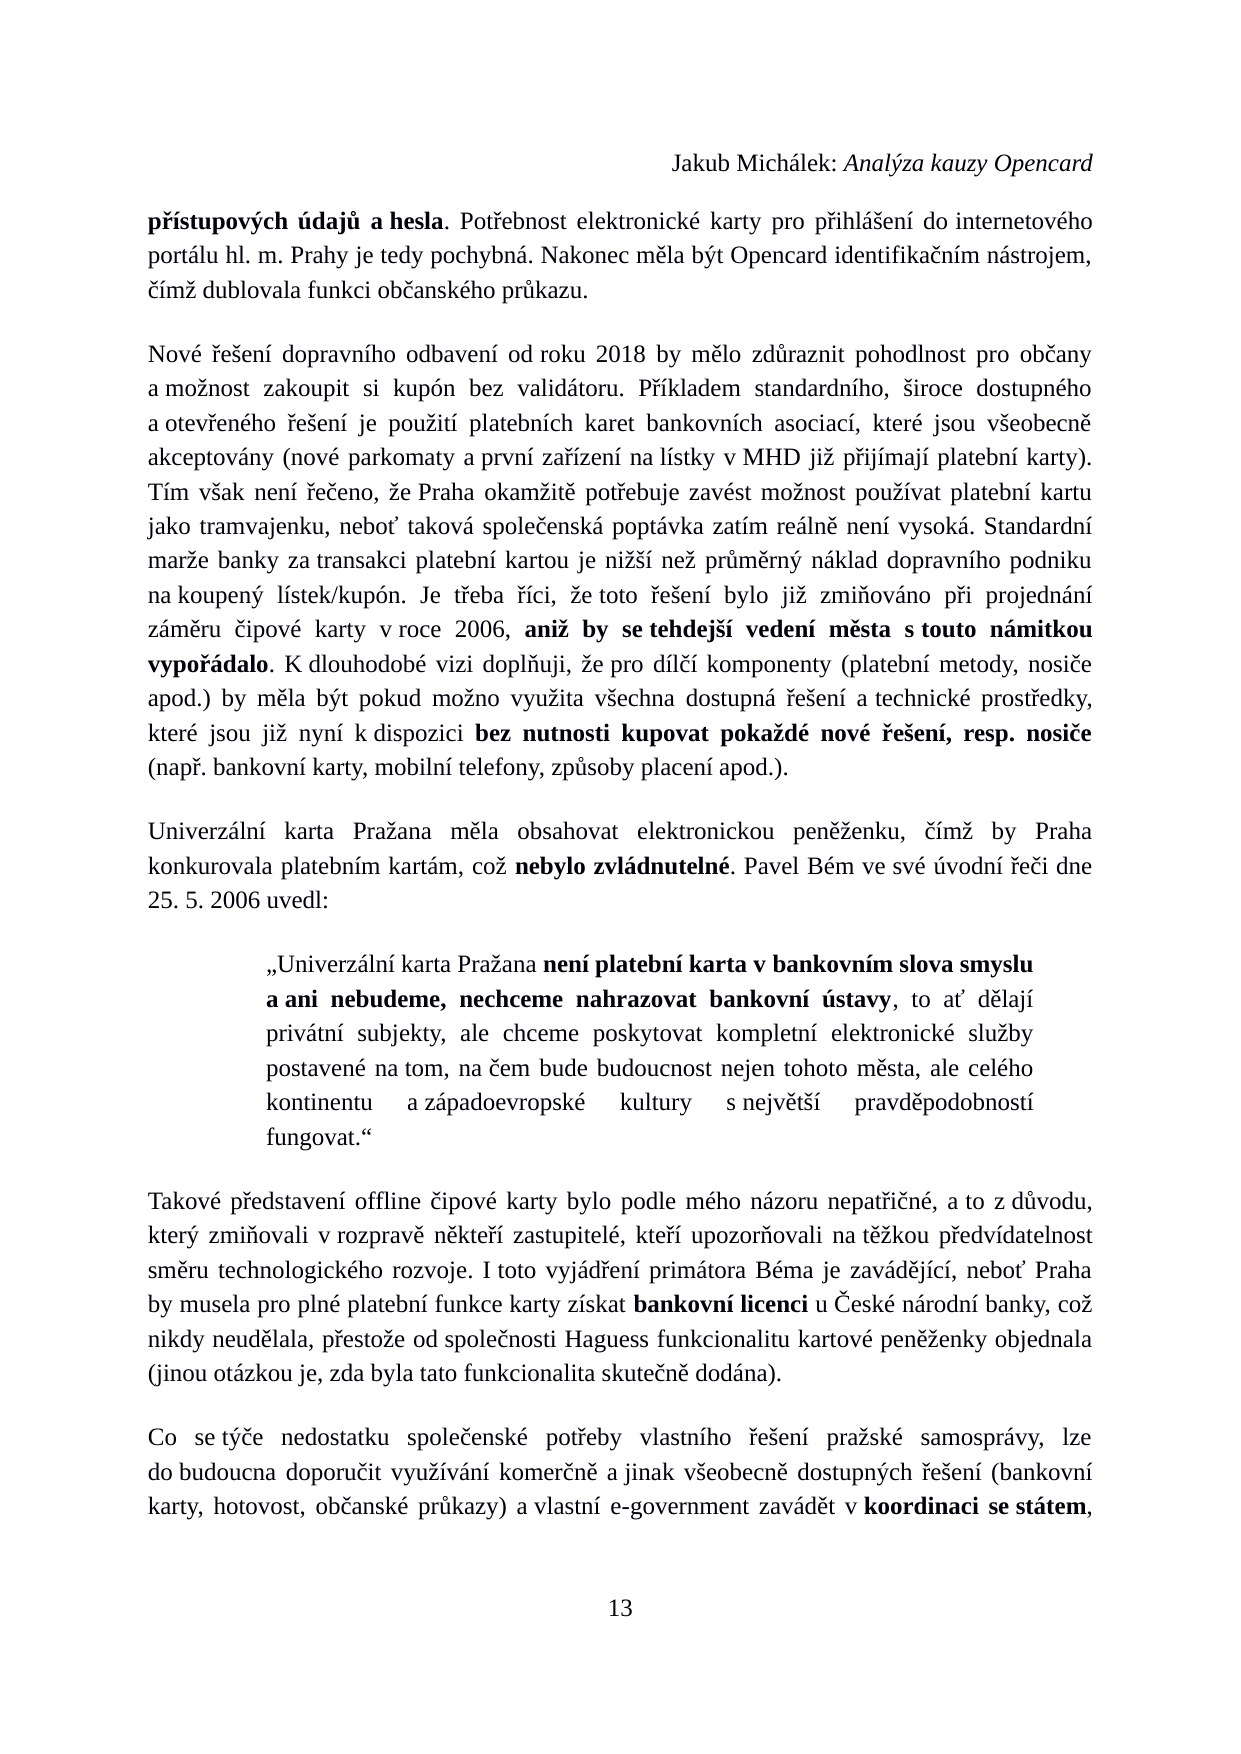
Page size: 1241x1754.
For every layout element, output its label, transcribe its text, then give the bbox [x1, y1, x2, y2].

text Co se týče nedostatku společenské potřeby vlastního řešení pražské samosprávy, lze do budoucna doporučit využívání komerčně a jinak všeobecně dostupných řešení (bankovní karty, hotovost, občanské průkazy) a vlastní e‑government zavádět v koordinaci se státem, [148, 1422, 1093, 1520]
text přístupových údajů a hesla. Potřebnost elektronické karty pro přihlášení do internetového portálu hl. m. Prahy je tedy pochybná. Nakonec měla být Opencard identifikačním nástrojem, čímž dublovala funkci občanského průkazu. [148, 206, 1093, 303]
text Takové představení offline čipové karty bylo podle mého názoru nepatřičné, a to z důvodu, který zmiňovali v rozpravě někteří zastupitelé, kteří upozorňovali na těžkou předvídatelnost směru technologického rozvoje. I toto vyjádření primátora Béma je zavádějící, neboť Praha by musela pro plné platební funkce karty získat bankovní licenci u České národní banky, což nikdy neudělala, přestože od společnosti Haguess funkcionalitu kartové peněženky objednala (jinou otázkou je, zda byla tato funkcionalita skutečně dodána). [148, 1186, 1093, 1387]
text „Univerzální karta Pražana není platební karta v bankovním slova smyslu a ani nebudeme, nechceme nahrazovat bankovní ústavy, to ať dělají privátní subjekty, ale chceme poskytovat kompletní elektronické služby postavené na tom, na čem bude budoucnost nejen tohoto města, ale celého kontinentu a západoevropské kultury s největší pravděpodobností fungovat.“ [266, 949, 1033, 1151]
text Univerzální karta Pražana měla obsahovat elektronickou peněženku, čímž by Praha konkurovala platebním kartám, což nebylo zvládnutelné. Pavel Bém ve své úvodní řeči dne 25. 5. 2006 uvedl: [148, 816, 1093, 914]
text Nové řešení dopravního odbavení od roku 2018 by mělo zdůraznit pohodlnost pro občany a možnost zakoupit si kupón bez validátoru. Příkladem standardního, široce dostupného a otevřeného řešení je použití platebních karet bankovních asociací, které jsou všeobecně akceptovány (nové parkomaty a první zařízení na lístky v MHD již přijímají platební karty). Tím však není řečeno, že Praha okamžitě potřebuje zavést možnost používat platební kartu jako tramvajenku, neboť taková společenská poptávka zatím reálně není vysoká. Standardní marže banky za transakci platební kartou je nižší než průměrný náklad dopravního podniku na koupený lístek/kupón. Je třeba říci, že toto řešení bylo již zmiňováno při projednání záměru čipové karty v roce 2006, aniž by se tehdejší vedení města s touto námitkou vypořádalo. K dlouhodobé vizi doplňuji, že pro dílčí komponenty (platební metody, nosiče apod.) by měla být pokud možno využita všechna dostupná řešení a technické prostředky, které jsou již nyní k dispozici bez nutnosti kupovat pokaždé nové řešení, resp. nosiče (např. bankovní karty, mobilní telefony, způsoby placení apod.). [148, 339, 1093, 781]
